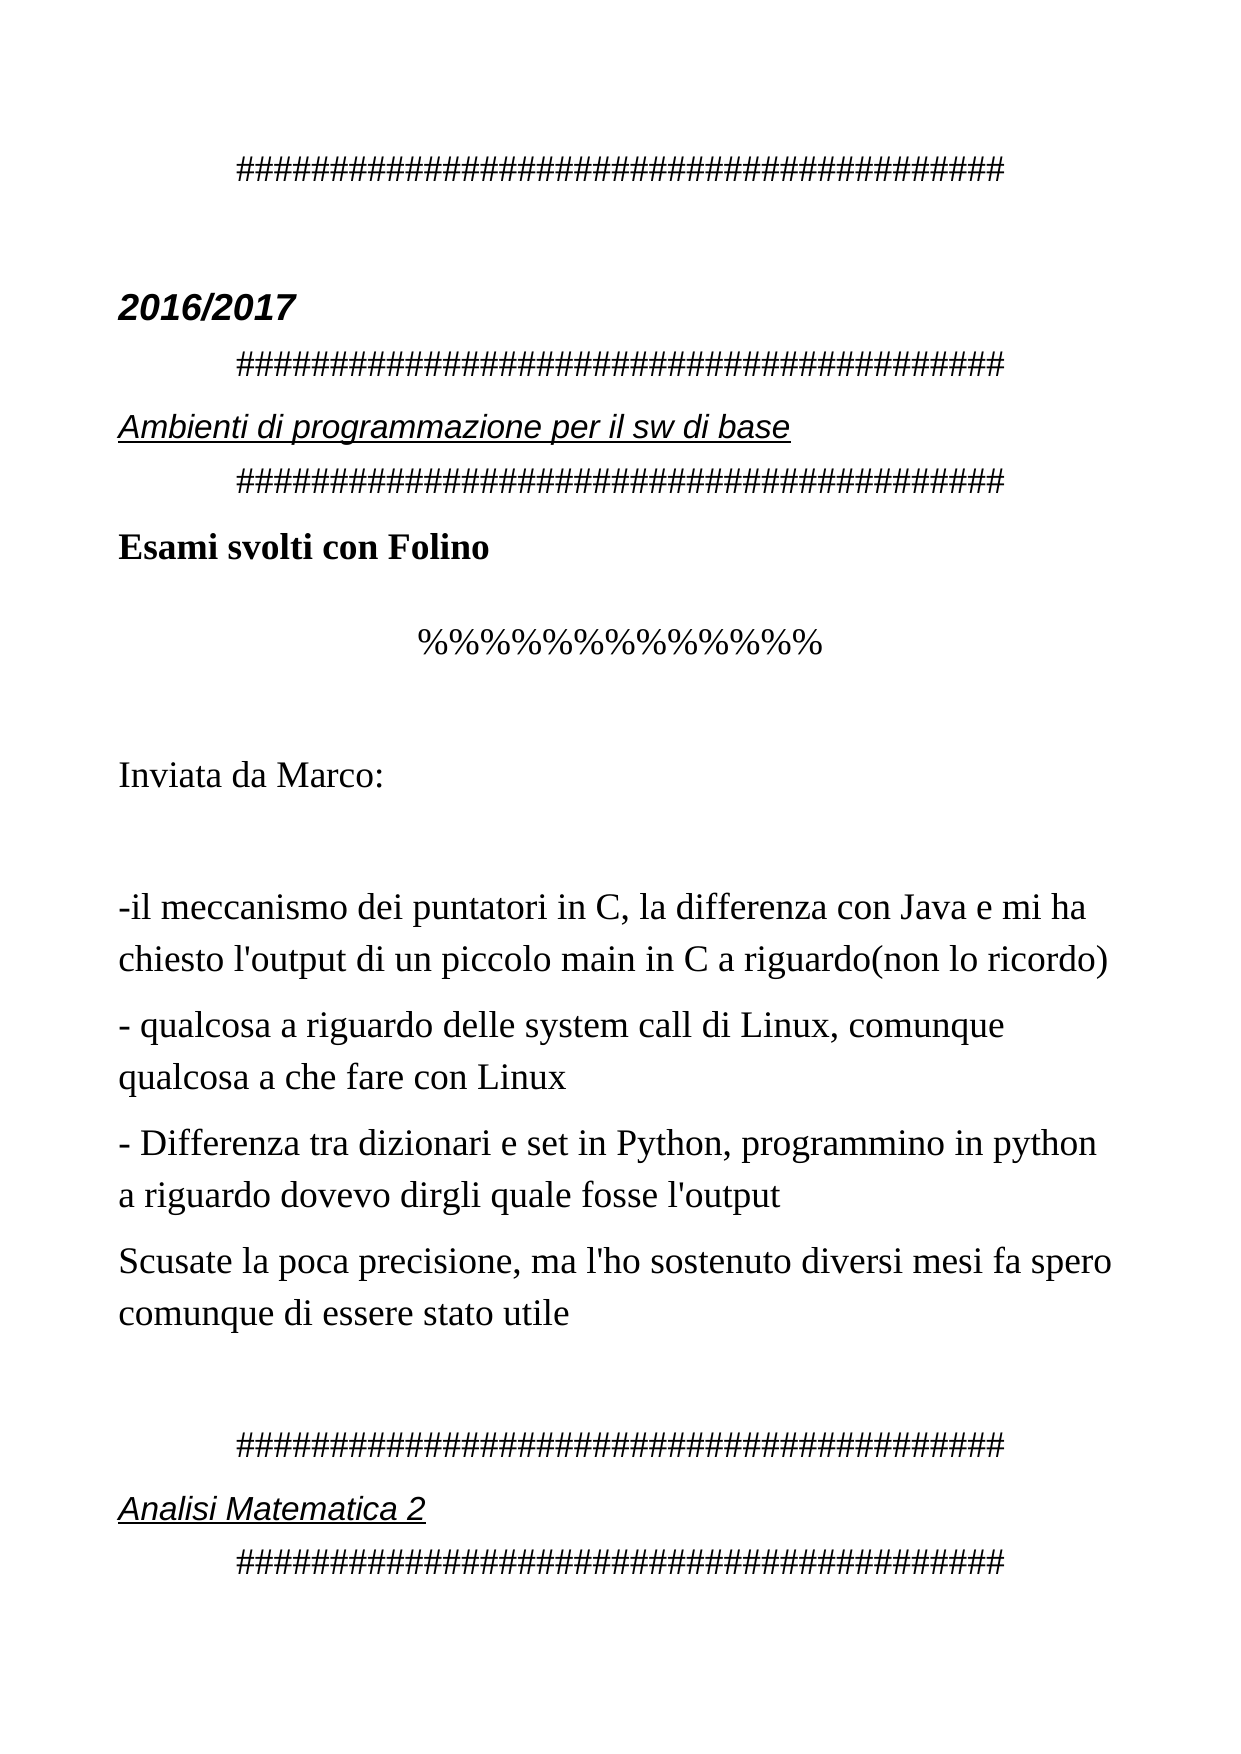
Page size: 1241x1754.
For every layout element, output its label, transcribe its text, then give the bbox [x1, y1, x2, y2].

text Inviata da Marco: [118, 752, 1122, 795]
text %%%%%%%%%%%%% [118, 620, 1122, 663]
text Esami svolti con Folino [118, 525, 1122, 568]
text Scusate la poca precisione, ma l'ho sostenuto diversi mesi fa spero comunque di essere stato utile 🙂 [118, 1238, 1122, 1333]
subtitle ######################################### [118, 458, 1122, 502]
text ######################################### [118, 1540, 1122, 1583]
subtitle 2016/2017 [118, 286, 1122, 329]
text ######################################### [118, 1423, 1122, 1466]
text -il meccanismo dei puntatori in C, la differenza con Java e mi ha chiesto l'output di un piccolo main in C a riguardo(non lo ricordo) [118, 885, 1122, 979]
text - Differenza tra dizionari e set in Python, programmino in python a riguardo dovevo dirgli quale fosse l'output [118, 1121, 1122, 1215]
subtitle Analisi Matematica 2 [118, 1489, 1122, 1527]
text ######################################### [118, 147, 1122, 190]
subtitle Ambienti di programmazione per il sw di base [118, 407, 1122, 446]
text ######################################### [118, 341, 1122, 384]
text - qualcosa a riguardo delle system call di Linux, comunque qualcosa a che fare con Linux [118, 1003, 1122, 1097]
